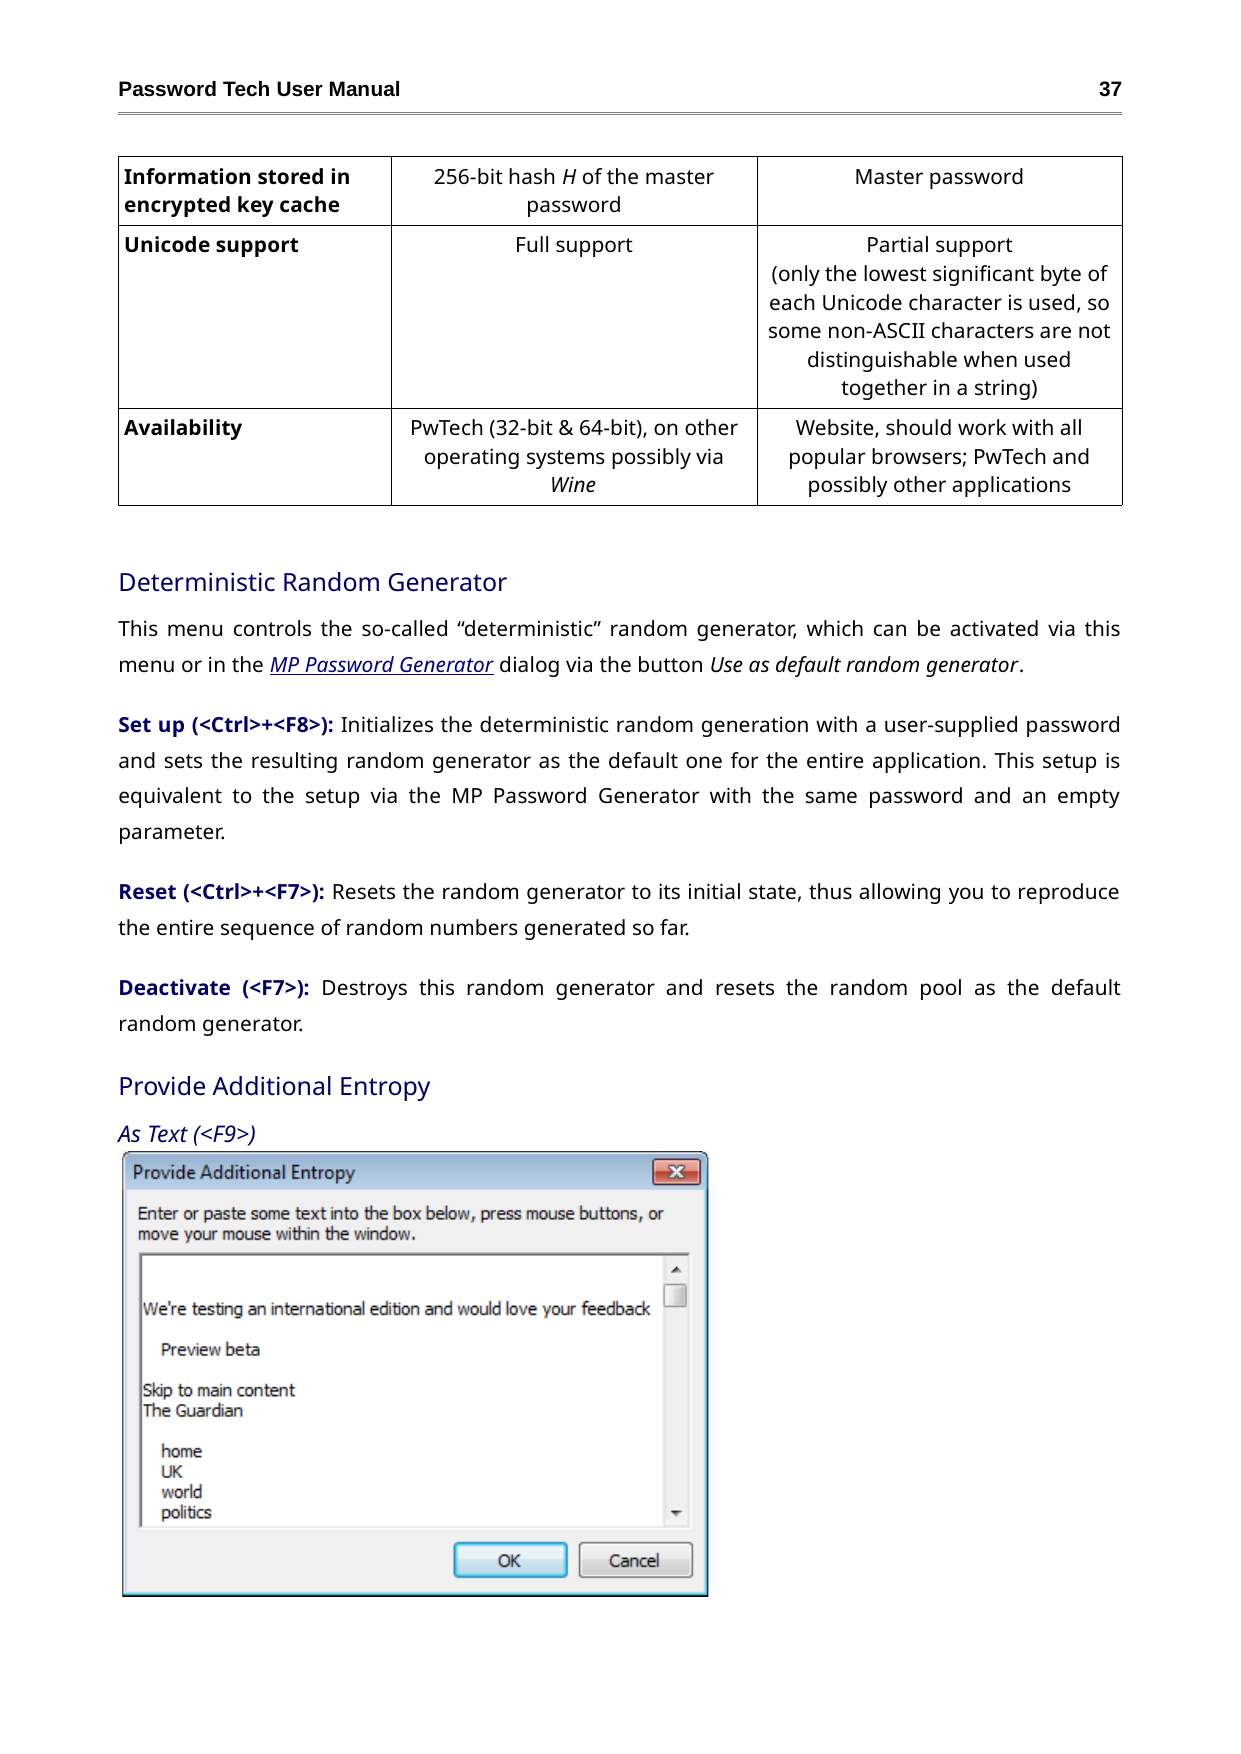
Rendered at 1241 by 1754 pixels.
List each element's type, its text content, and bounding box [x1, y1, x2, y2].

subtitle As Text (<F9>) [118, 1118, 1122, 1149]
table_cell PwTech (32-bit & 64-bit), on other operating systems possibly via Wine [392, 409, 757, 504]
subtitle Provide Additional Entropy [118, 1069, 1122, 1103]
subtitle Deterministic Random Generator [118, 565, 1122, 599]
picture [122, 1151, 709, 1597]
text Set up (<Ctrl>+<F8>): Initializes the deterministic random generation with a user-supplied password and sets the resulting random generator as the default one for the entire application. This setup is equivalent to the setup via the MP Password Generator with the same password and an empty parameter. [118, 710, 1122, 845]
table_cell Website, should work with all popular browsers; PwTech and possibly other applications [758, 409, 1122, 504]
table_cell Partial support (only the lowest significant byte of each Unicode character is used, so some non-ASCII characters are not distinguishable when used together in a string) [758, 226, 1122, 407]
table_cell Information stored in encrypted key cache [119, 157, 391, 224]
table_cell Availability [119, 409, 391, 504]
text Reset (<Ctrl>+<F7>): Resets the random generator to its initial state, thus allowing you to reproduce the entire sequence of random numbers generated so far. [118, 877, 1122, 941]
table_cell 256-bit hash H of the master password [392, 157, 757, 224]
text Deactivate (<F7>): Destroys this random generator and resets the random pool as the default random generator. [118, 973, 1122, 1037]
text This menu controls the so-called “deterministic” random generator, which can be activated via this menu or in the MP Password Generator dialog via the button Use as default random generator. [118, 614, 1122, 678]
table_cell Full support [392, 226, 757, 407]
table_cell Unicode support [119, 226, 391, 407]
table_cell Master password [758, 157, 1122, 224]
